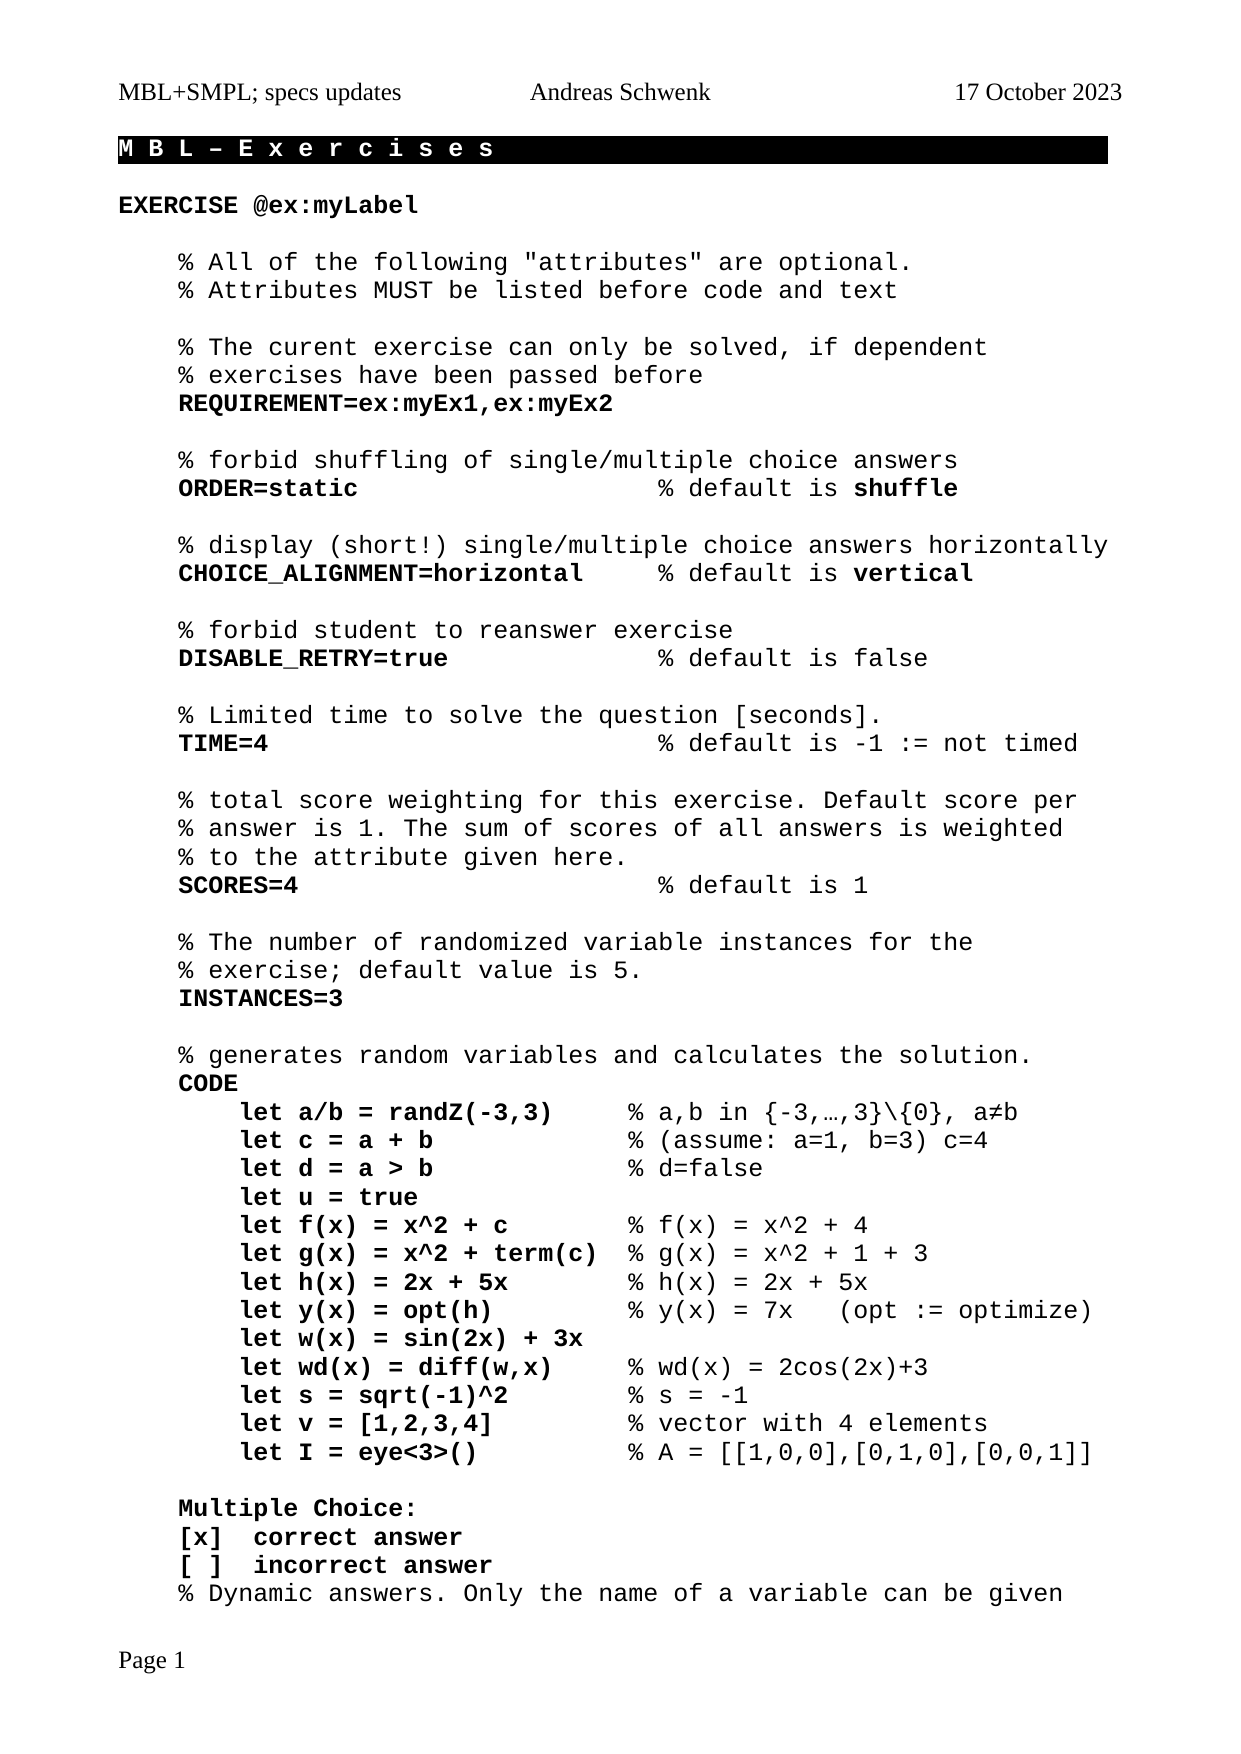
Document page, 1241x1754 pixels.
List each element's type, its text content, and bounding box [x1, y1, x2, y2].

text CHOICE_ALIGNMENT=horizontal % default is vertical [118, 561, 1122, 589]
text Multiple Choice: [118, 1496, 1122, 1524]
text let c = a + b % (assume: a=1, b=3) c=4 [118, 1127, 1122, 1156]
text [ ] incorrect answer [118, 1552, 1122, 1581]
text let w(x) = sin(2x) + 3x [118, 1326, 1122, 1354]
text % The number of randomized variable instances for the [118, 929, 1122, 957]
text let h(x) = 2x + 5x % h(x) = 2x + 5x [118, 1269, 1122, 1297]
text % to the attribute given here. [118, 844, 1122, 872]
text INSTANCES=3 [118, 986, 1122, 1014]
text % answer is 1. The sum of scores of all answers is weighted [118, 816, 1122, 844]
text CODE [118, 1071, 1122, 1099]
text let f(x) = x^2 + c % f(x) = x^2 + 4 [118, 1212, 1122, 1241]
text % forbid shuffling of single/multiple choice answers [118, 447, 1122, 476]
text % forbid student to reanswer exercise [118, 617, 1122, 646]
text let s = sqrt(-1)^2 % s = -1 [118, 1382, 1122, 1411]
text SCORES=4 % default is 1 [118, 872, 1122, 901]
text % exercises have been passed before [118, 362, 1122, 391]
text let a/b = randZ(-3,3) % a,b in {-3,…,3}\{0}, a≠b [118, 1099, 1122, 1127]
text % Limited time to solve the question [seconds]. [118, 702, 1122, 731]
text ORDER=static % default is shuffle [118, 476, 1122, 504]
text REQUIREMENT=ex:myEx1,ex:myEx2 [118, 391, 1122, 419]
text % generates random variables and calculates the solution. [118, 1042, 1122, 1071]
text let v = [1,2,3,4] % vector with 4 elements [118, 1411, 1122, 1439]
text % display (short!) single/multiple choice answers horizontally [118, 532, 1122, 561]
text let I = eye<3>() % A = [[1,0,0],[0,1,0],[0,0,1]] [118, 1439, 1122, 1467]
text % The curent exercise can only be solved, if dependent [118, 334, 1122, 362]
text % Dynamic answers. Only the name of a variable can be given [118, 1581, 1122, 1609]
text let u = true [118, 1184, 1122, 1212]
text DISABLE_RETRY=true % default is false [118, 646, 1122, 674]
text % total score weighting for this exercise. Default score per [118, 787, 1122, 816]
text [x] correct answer [118, 1524, 1122, 1552]
text TIME=4 % default is -1 := not timed [118, 731, 1122, 759]
text % exercise; default value is 5. [118, 957, 1122, 986]
text % Attributes MUST be listed before code and text [118, 277, 1122, 306]
text let y(x) = opt(h) % y(x) = 7x (opt := optimize) [118, 1297, 1122, 1326]
text let g(x) = x^2 + term(c) % g(x) = x^2 + 1 + 3 [118, 1241, 1122, 1269]
text let d = a > b % d=false [118, 1156, 1122, 1184]
text let wd(x) = diff(w,x) % wd(x) = 2cos(2x)+3 [118, 1354, 1122, 1382]
text % All of the following "attributes" are optional. [118, 249, 1122, 277]
text M B L – E x e r c i s e s [118, 136, 1122, 164]
text EXERCISE @ex:myLabel [118, 192, 1122, 221]
